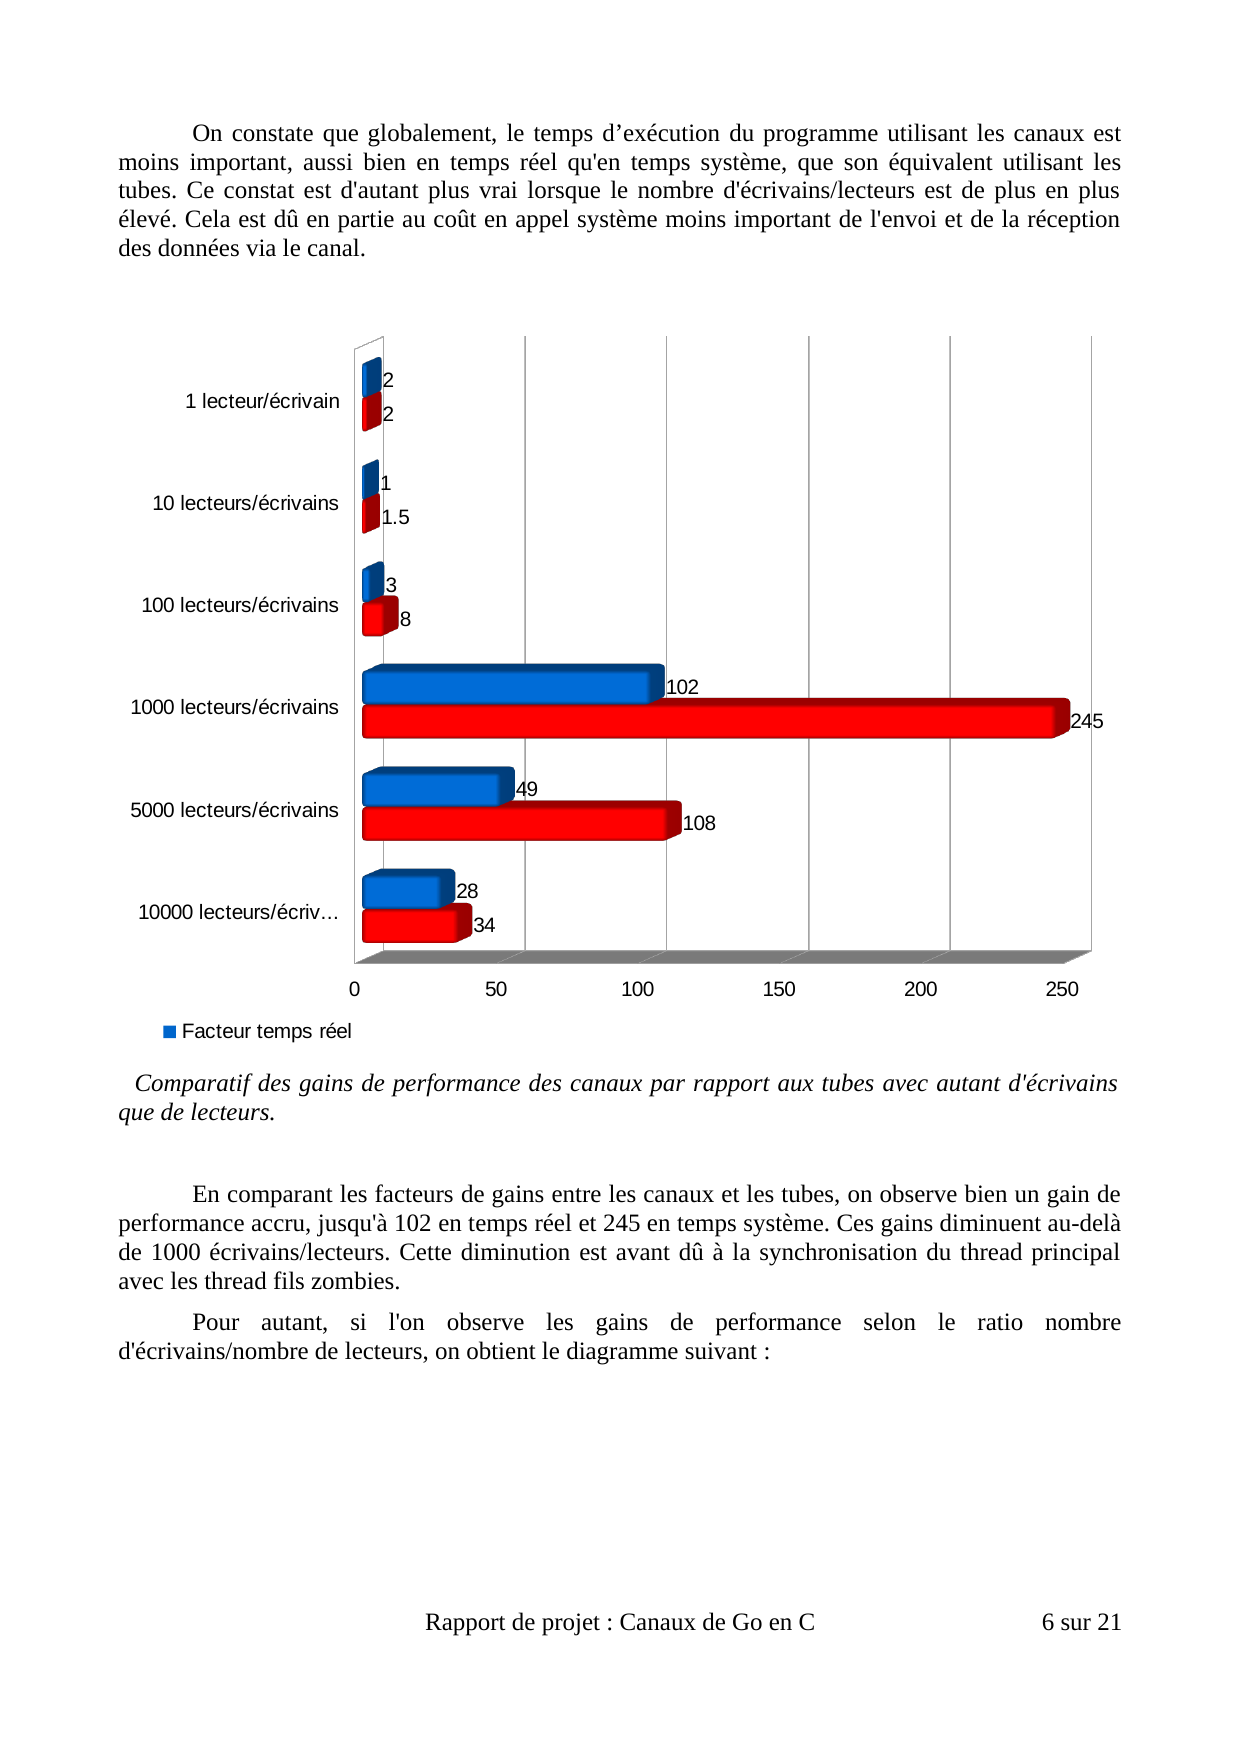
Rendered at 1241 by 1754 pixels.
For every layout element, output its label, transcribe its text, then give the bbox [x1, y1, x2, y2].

text Comparatif des gains de performance des canaux par rapport aux tubes avec autant d'écrivains que de lecteurs. [118, 274, 1122, 1126]
text En comparant les facteurs de gains entre les canaux et les tubes, on observe bien un gain de performance accru, jusqu'à 102 en temps réel et 245 en temps système. Ces gains diminuent au-delà de 1000 écrivains/lecteurs. Cette diminution est avant dû à la synchronisation du thread principal avec les thread fils zombies. [118, 1179, 1122, 1294]
text Pour autant, si l'on observe les gains de performance selon le ratio nombre d'écrivains/nombre de lecteurs, on obtient le diagramme suivant : [118, 1307, 1122, 1364]
text On constate que globalement, le temps d’exécution du programme utilisant les canaux est moins important, aussi bien en temps réel qu'en temps système, que son équivalent utilisant les tubes. Ce constat est d'autant plus vrai lorsque le nombre d'écrivains/lecteurs est de plus en plus élevé. Cela est dû en partie au coût en appel système moins important de l'envoi et de la réception des données via le canal. [118, 118, 1122, 262]
